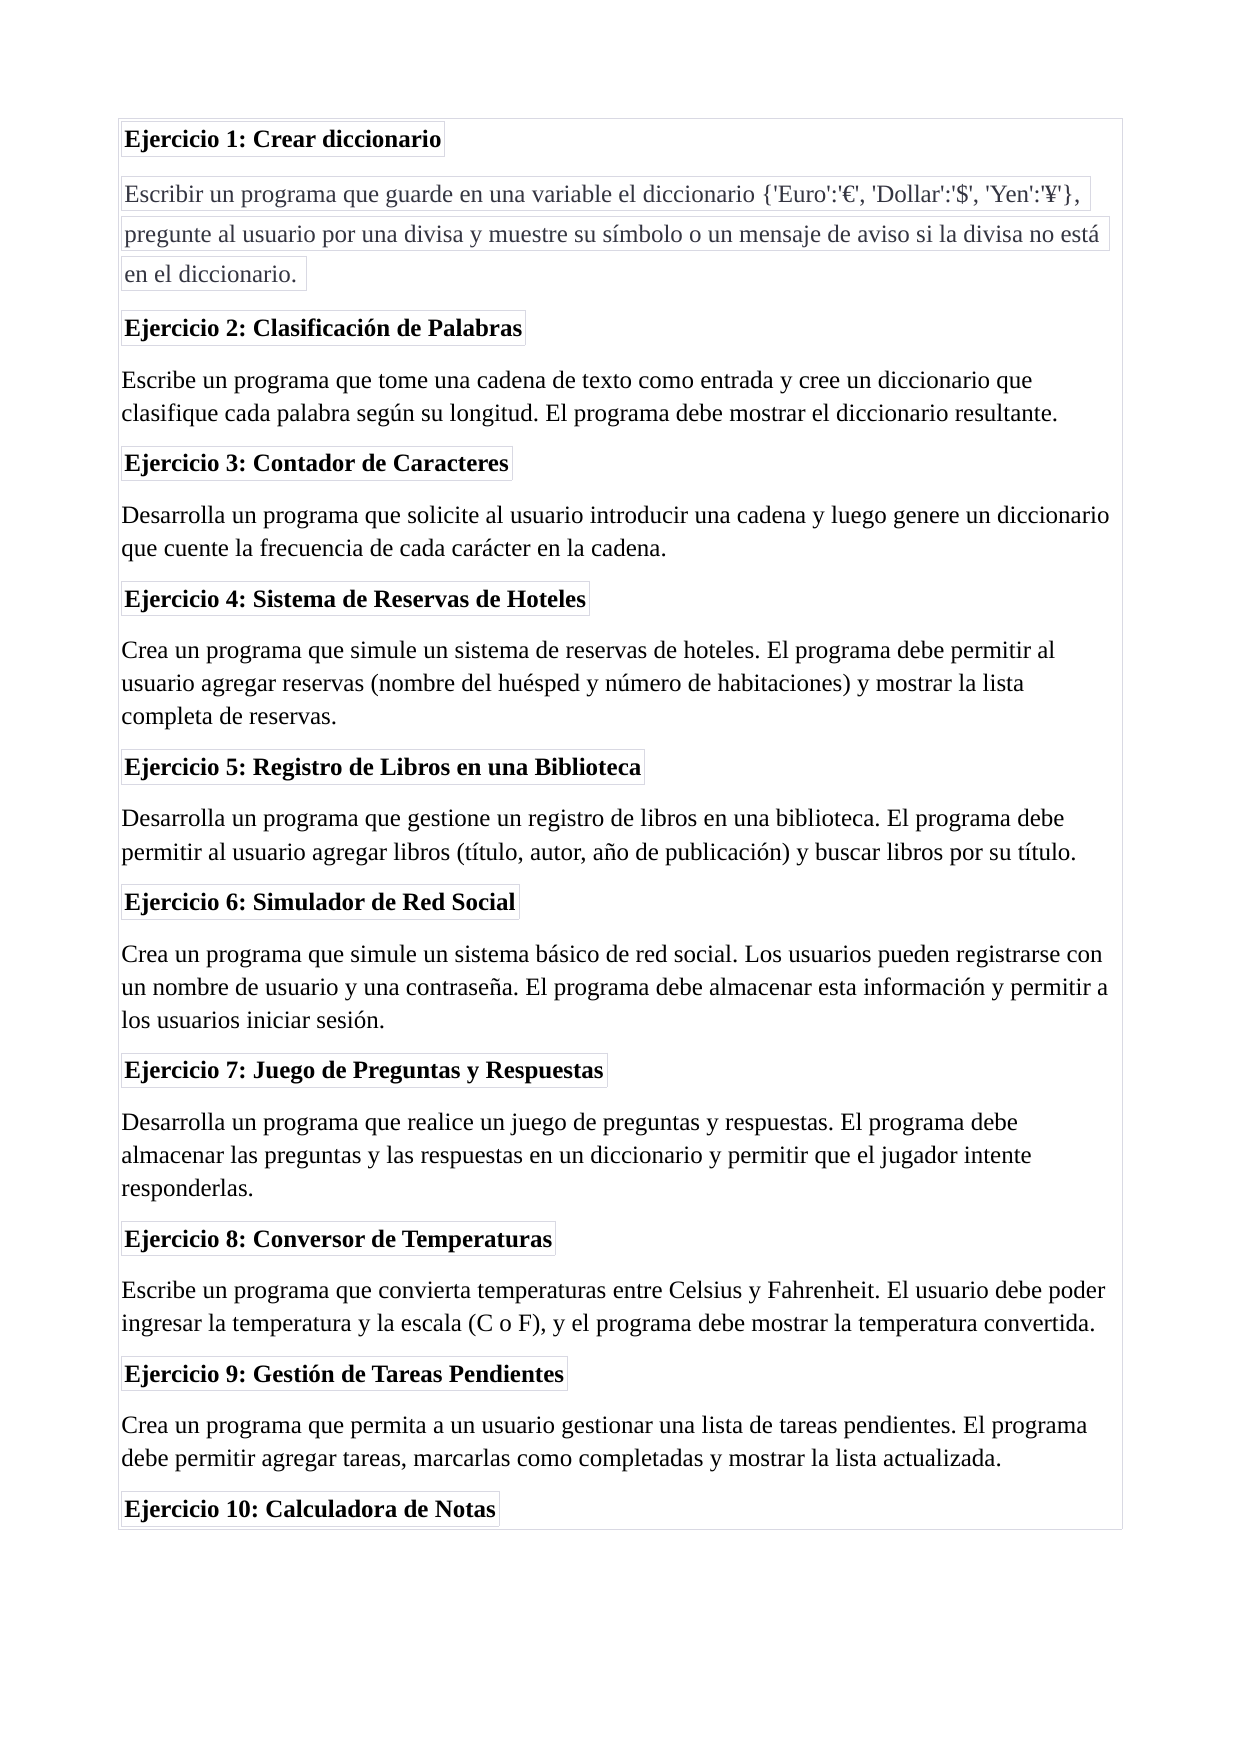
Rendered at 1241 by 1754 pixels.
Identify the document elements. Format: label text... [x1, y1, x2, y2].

text Ejercicio 5: Registro de Libros en una Biblioteca [119, 746, 1122, 784]
text Escribe un programa que tome una cadena de texto como entrada y cree un diccionario que clasifique cada palabra según su longitud. El programa debe mostrar el diccionario resultante. [119, 362, 1122, 427]
text Ejercicio 3: Contador de Caracteres [119, 442, 1122, 480]
text Desarrolla un programa que realice un juego de preguntas y respuestas. El programa debe almacenar las preguntas y las respuestas en un diccionario y permitir que el jugador intente responderlas. [119, 1104, 1122, 1202]
text Escribir un programa que guarde en una variable el diccionario {'Euro':'€', 'Dollar':'$', 'Yen':'¥'}, pregunte al usuario por una divisa y muestre su símbolo o un mensaje de aviso si la divisa no está en el diccionario. [119, 173, 1122, 291]
text Crea un programa que simule un sistema básico de red social. Los usuarios pueden registrarse con un nombre de usuario y una contraseña. El programa debe almacenar esta información y permitir a los usuarios iniciar sesión. [119, 936, 1122, 1033]
text Ejercicio 1: Crear diccionario [119, 119, 1122, 156]
text Desarrolla un programa que gestione un registro de libros en una biblioteca. El programa debe permitir al usuario agregar libros (título, autor, año de publicación) y buscar libros por su título. [119, 801, 1122, 865]
text Ejercicio 8: Conversor de Temperaturas [119, 1218, 1122, 1255]
text Ejercicio 9: Gestión de Tareas Pendientes [119, 1353, 1122, 1391]
text Crea un programa que permita a un usuario gestionar una lista de tareas pendientes. El programa debe permitir agregar tareas, marcarlas como completadas y mostrar la lista actualizada. [119, 1407, 1122, 1472]
text Ejercicio 2: Clasificación de Palabras [119, 307, 1122, 345]
text Ejercicio 10: Calculadora de Notas [119, 1488, 1122, 1529]
text Ejercicio 6: Simulador de Red Social [119, 881, 1122, 919]
text Ejercicio 7: Juego de Preguntas y Respuestas [119, 1049, 1122, 1087]
text Escribe un programa que convierta temperaturas entre Celsius y Fahrenheit. El usuario debe poder ingresar la temperatura y la escala (C o F), y el programa debe mostrar la temperatura convertida. [119, 1272, 1122, 1337]
text Ejercicio 4: Sistema de Reservas de Hoteles [119, 578, 1122, 616]
text Desarrolla un programa que solicite al usuario introducir una cadena y luego genere un diccionario que cuente la frecuencia de cada carácter en la cadena. [119, 497, 1122, 562]
text Crea un programa que simule un sistema de reservas de hoteles. El programa debe permitir al usuario agregar reservas (nombre del huésped y número de habitaciones) y mostrar la lista completa de reservas. [119, 632, 1122, 730]
